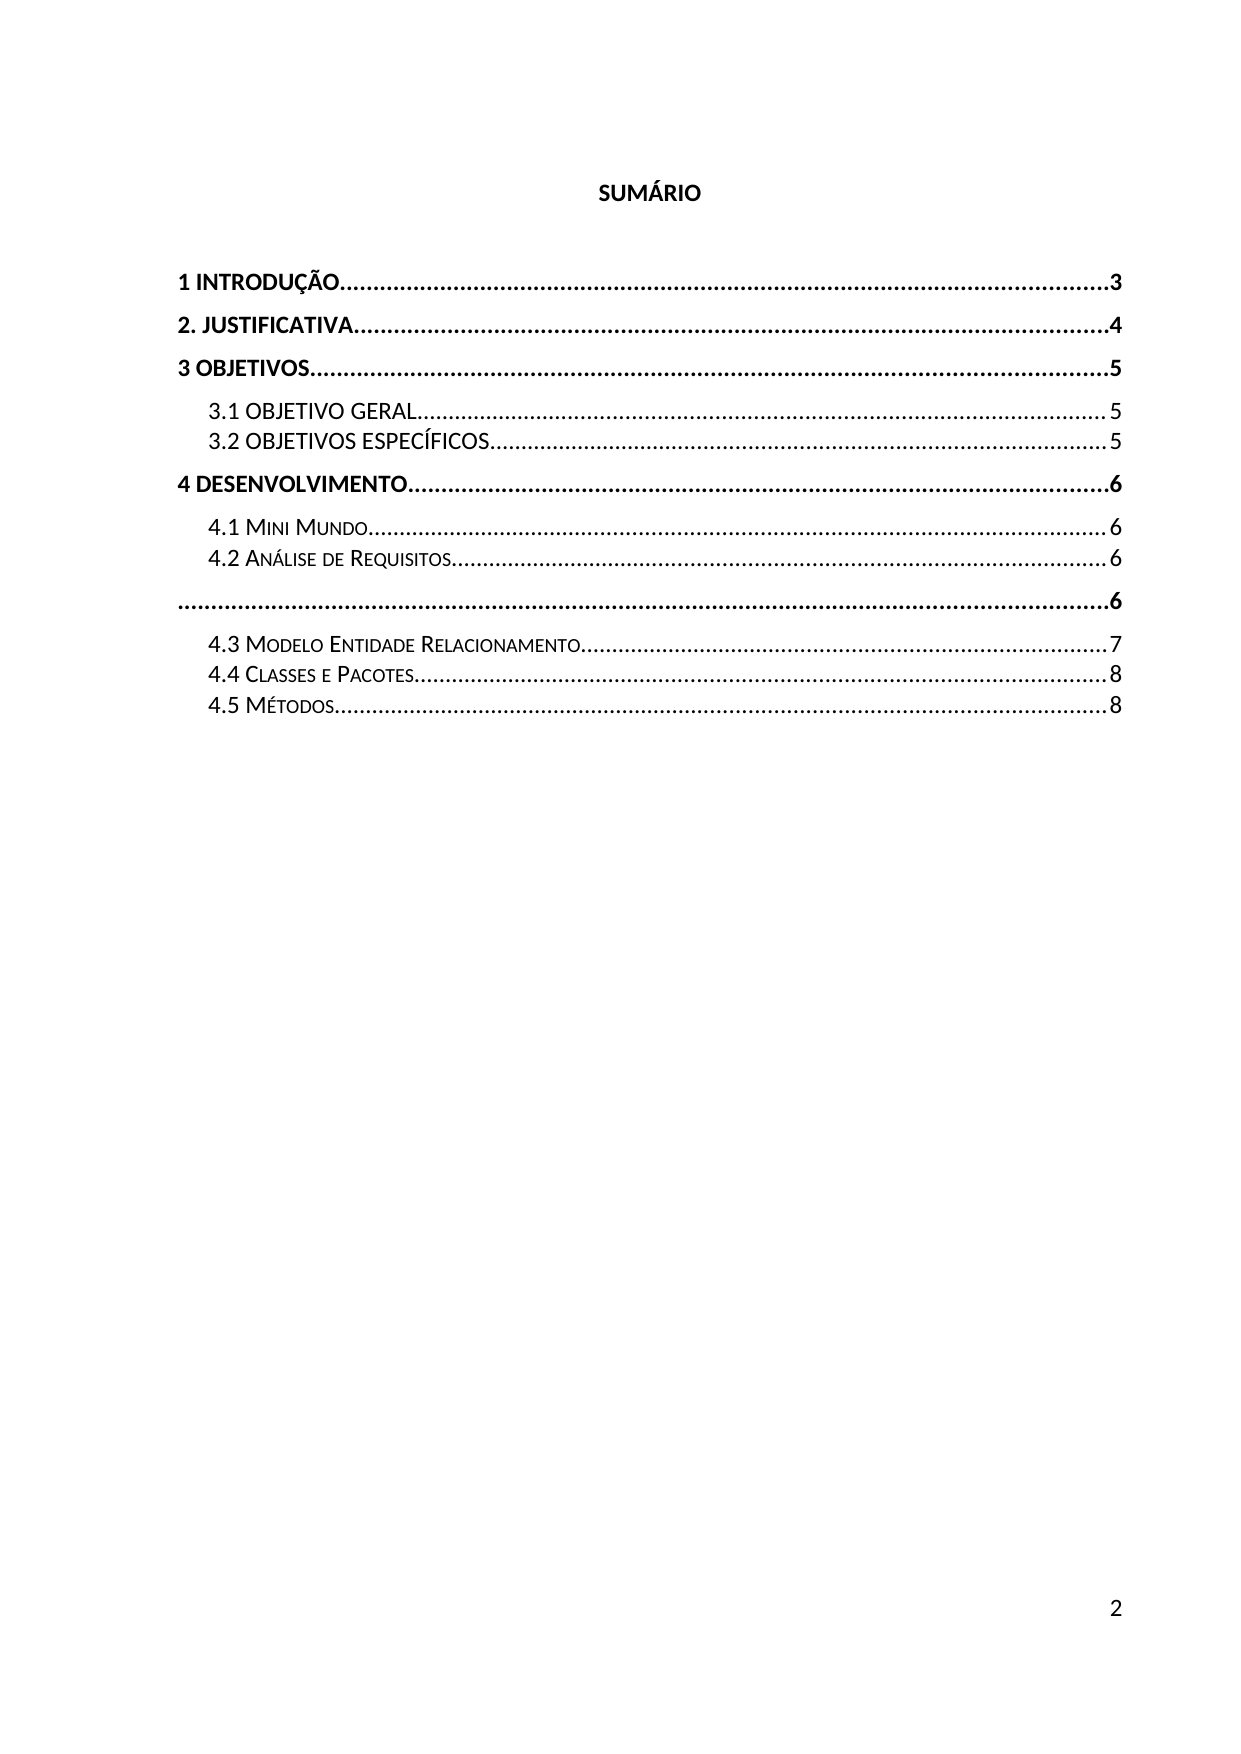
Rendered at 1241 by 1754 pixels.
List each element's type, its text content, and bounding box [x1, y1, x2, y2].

subtitle 4.3 Modelo Entidade Relacionamento 7 [202, 628, 1122, 659]
subtitle 4.1 Mini Mundo 6 [202, 512, 1122, 542]
subtitle 4 Desenvolvimento 6 [177, 468, 1122, 499]
subtitle 3.1 OBJETIVO GERAL 5 [202, 395, 1122, 426]
subtitle 1 INTRODUÇÃO 3 [177, 266, 1122, 296]
subtitle 3 OBJETIVOS 5 [177, 352, 1122, 382]
subtitle 4.2 Análise de Requisitos 6 [202, 542, 1122, 573]
subtitle 4.5 Métodos 8 [202, 689, 1122, 720]
subtitle 3.2 OBJETIVOS ESPECÍFICOS 5 [202, 426, 1122, 456]
subtitle 6 [177, 585, 1122, 616]
text SUMÁRIO [177, 177, 1122, 208]
subtitle 2. JUSTIFICATIVA 4 [177, 309, 1122, 339]
subtitle 4.4 Classes e Pacotes 8 [202, 659, 1122, 689]
